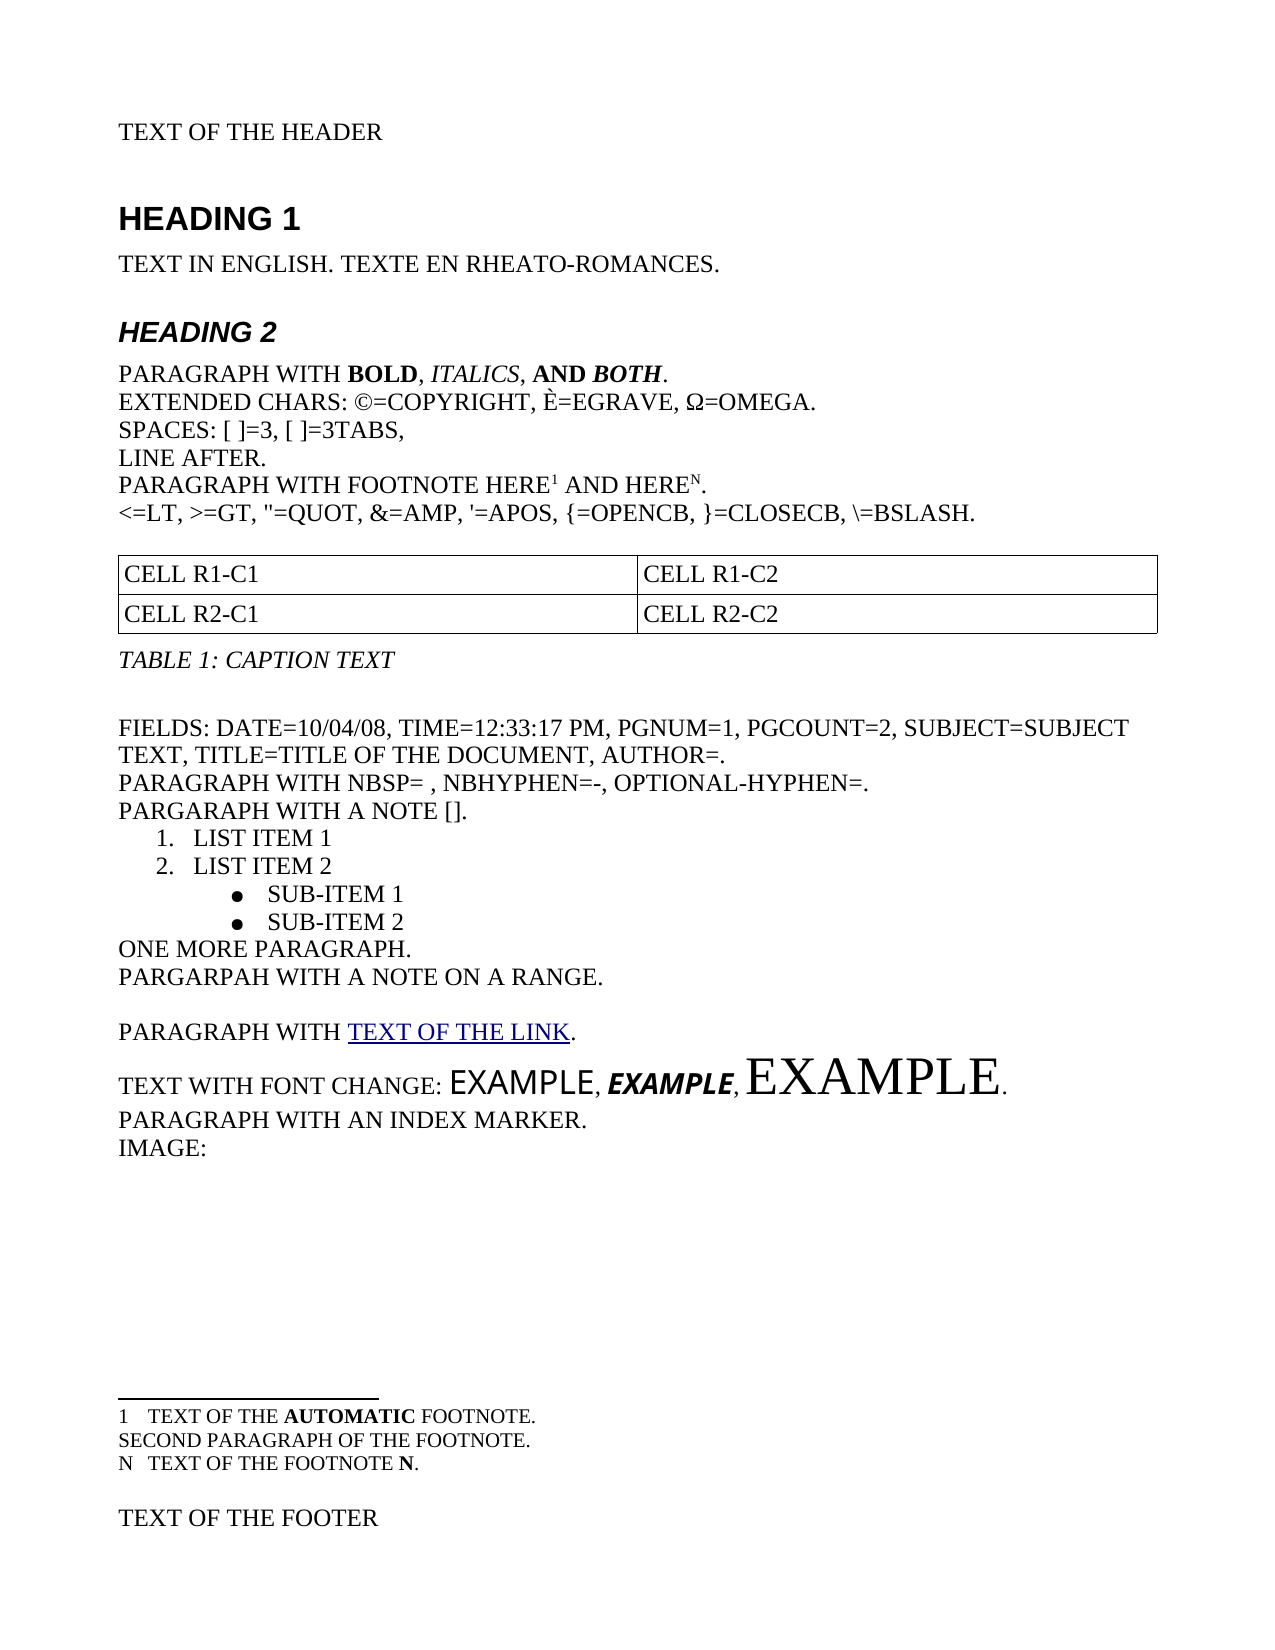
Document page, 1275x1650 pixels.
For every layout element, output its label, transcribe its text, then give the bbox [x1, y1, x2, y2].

subtitle HEADING 1 [118, 200, 1157, 238]
text PARAGRAPH WITH TEXT OF THE LINK. [118, 1018, 1157, 1046]
text TEXT OF THE AUTOMATIC FOOTNOTE. [118, 1405, 1157, 1428]
text PARAGRAPH WITH FOOTNOTE HERE AND HERE. [118, 471, 1157, 499]
text PARAGRAPH WITH NBSP= , NBHYPHEN=‑, OPTIONAL-HYPHEN=­. [118, 769, 1157, 797]
list LIST ITEM 1 [156, 824, 1157, 852]
text TEXT WITH FONT CHANGE: EXAMPLE, EXAMPLE, EXAMPLE. [118, 1046, 1157, 1106]
text EXTENDED CHARS: ©=COPYRIGHT, È=EGRAVE, Ω=OMEGA. [118, 388, 1157, 416]
list LIST ITEM 2 [156, 852, 1157, 880]
text TABLE 1: CAPTION TEXT [118, 646, 1157, 673]
list SUB-ITEM 2 [229, 908, 1157, 935]
text SPACES: [ ]=3, [ ]=3TABS, LINE AFTER. [118, 416, 1157, 471]
text PARGARAPH WITH A NOTE []. [118, 797, 1157, 824]
text ONE MORE PARAGRAPH. [118, 935, 1157, 963]
list SUB-ITEM 1 [229, 880, 1157, 908]
text SECOND PARAGRAPH OF THE FOOTNOTE. [118, 1428, 1157, 1452]
text PARGARPAH WITH A NOTE ON A RANGE. [118, 963, 1157, 991]
text FIELDS: DATE=10/04/08, TIME=12:33:18 PM, PGNUM=1, PGCOUNT=2, SUBJECT=Subject text, TITLE=Title of the Document, AUTHOR=. [118, 714, 1157, 769]
text TEXT OF THE FOOTNOTE N. [118, 1452, 1157, 1475]
table_header CELL R1-C2 [638, 556, 1157, 594]
text TEXT IN ENGLISH. TEXTE EN RHEATO-ROMANCES. [118, 250, 1157, 278]
table_cell CELL R2-C2 [638, 595, 1157, 633]
text <=LT, >=GT, "=QUOT, &=AMP, '=APOS, {=OPENCB, }=CLOSECB, \=BSLASH. [118, 499, 1157, 527]
text PARAGRAPH WITH AN INDEX MARKER. [118, 1106, 1157, 1134]
table_header CELL R1-C1 [119, 556, 637, 594]
table_cell CELL R2-C1 [119, 595, 637, 633]
text PARAGRAPH WITH BOLD, ITALICS, AND BOTH. [118, 361, 1157, 388]
subtitle HEADING 2 [118, 316, 1157, 348]
text IMAGE: [118, 1134, 1157, 1162]
